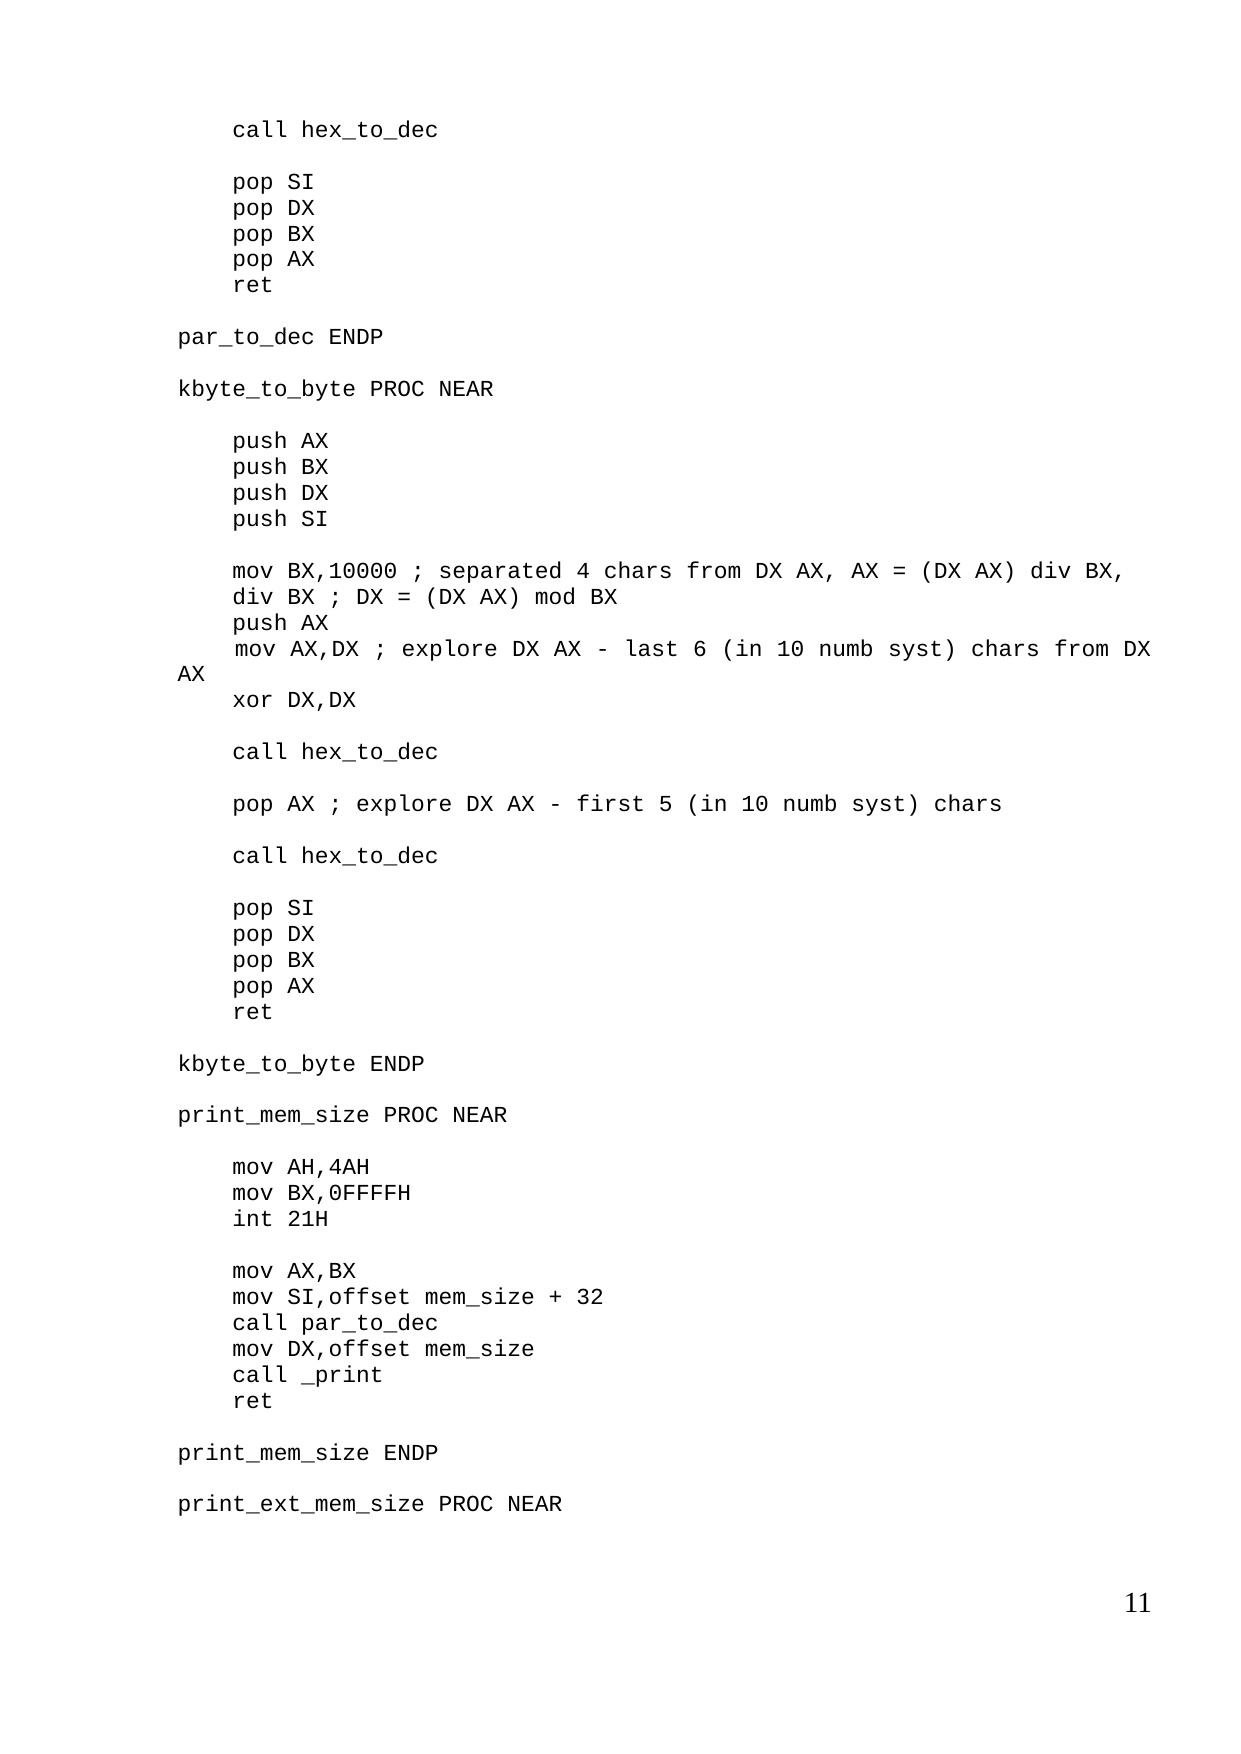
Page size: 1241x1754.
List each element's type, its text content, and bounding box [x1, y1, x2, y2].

text kbyte_to_byte ENDP [177, 1052, 1152, 1078]
text print_mem_size PROC NEAR [177, 1104, 1152, 1130]
text xor DX,DX [177, 689, 1152, 715]
text mov SI,offset mem_size + 32 [177, 1285, 1152, 1311]
text ret [177, 1389, 1152, 1415]
text kbyte_to_byte PROC NEAR [177, 377, 1152, 403]
text mov BX,10000 ; separated 4 chars from DX AX, AX = (DX AX) div BX, [177, 559, 1152, 585]
text call hex_to_dec [177, 844, 1152, 870]
text push AX [177, 429, 1152, 455]
text call hex_to_dec [177, 741, 1152, 767]
text pop DX [177, 922, 1152, 948]
text call _print [177, 1363, 1152, 1389]
text pop AX [177, 974, 1152, 1000]
text pop AX ; explore DX AX - first 5 (in 10 numb syst) chars [177, 792, 1152, 818]
text push DX [177, 481, 1152, 507]
text pop BX [177, 222, 1152, 248]
text print_ext_mem_size PROC NEAR [177, 1493, 1152, 1519]
text mov AX,DX ; explore DX AX - last 6 (in 10 numb syst) chars from DX AX [177, 637, 1152, 689]
text mov AH,4AH [177, 1156, 1152, 1182]
text push AX [177, 611, 1152, 637]
text print_mem_size ENDP [177, 1441, 1152, 1467]
text pop SI [177, 170, 1152, 196]
text mov AX,BX [177, 1259, 1152, 1285]
text push BX [177, 455, 1152, 481]
text pop BX [177, 948, 1152, 974]
text pop DX [177, 196, 1152, 222]
text pop AX [177, 248, 1152, 274]
text push SI [177, 507, 1152, 533]
text ret [177, 1000, 1152, 1026]
text mov BX,0FFFFH [177, 1182, 1152, 1207]
text mov DX,offset mem_size [177, 1337, 1152, 1363]
text ret [177, 274, 1152, 300]
text pop SI [177, 896, 1152, 922]
text div BX ; DX = (DX AX) mod BX [177, 585, 1152, 611]
text call par_to_dec [177, 1311, 1152, 1337]
text call hex_to_dec [177, 118, 1152, 144]
text par_to_dec ENDP [177, 326, 1152, 352]
text int 21H [177, 1207, 1152, 1233]
